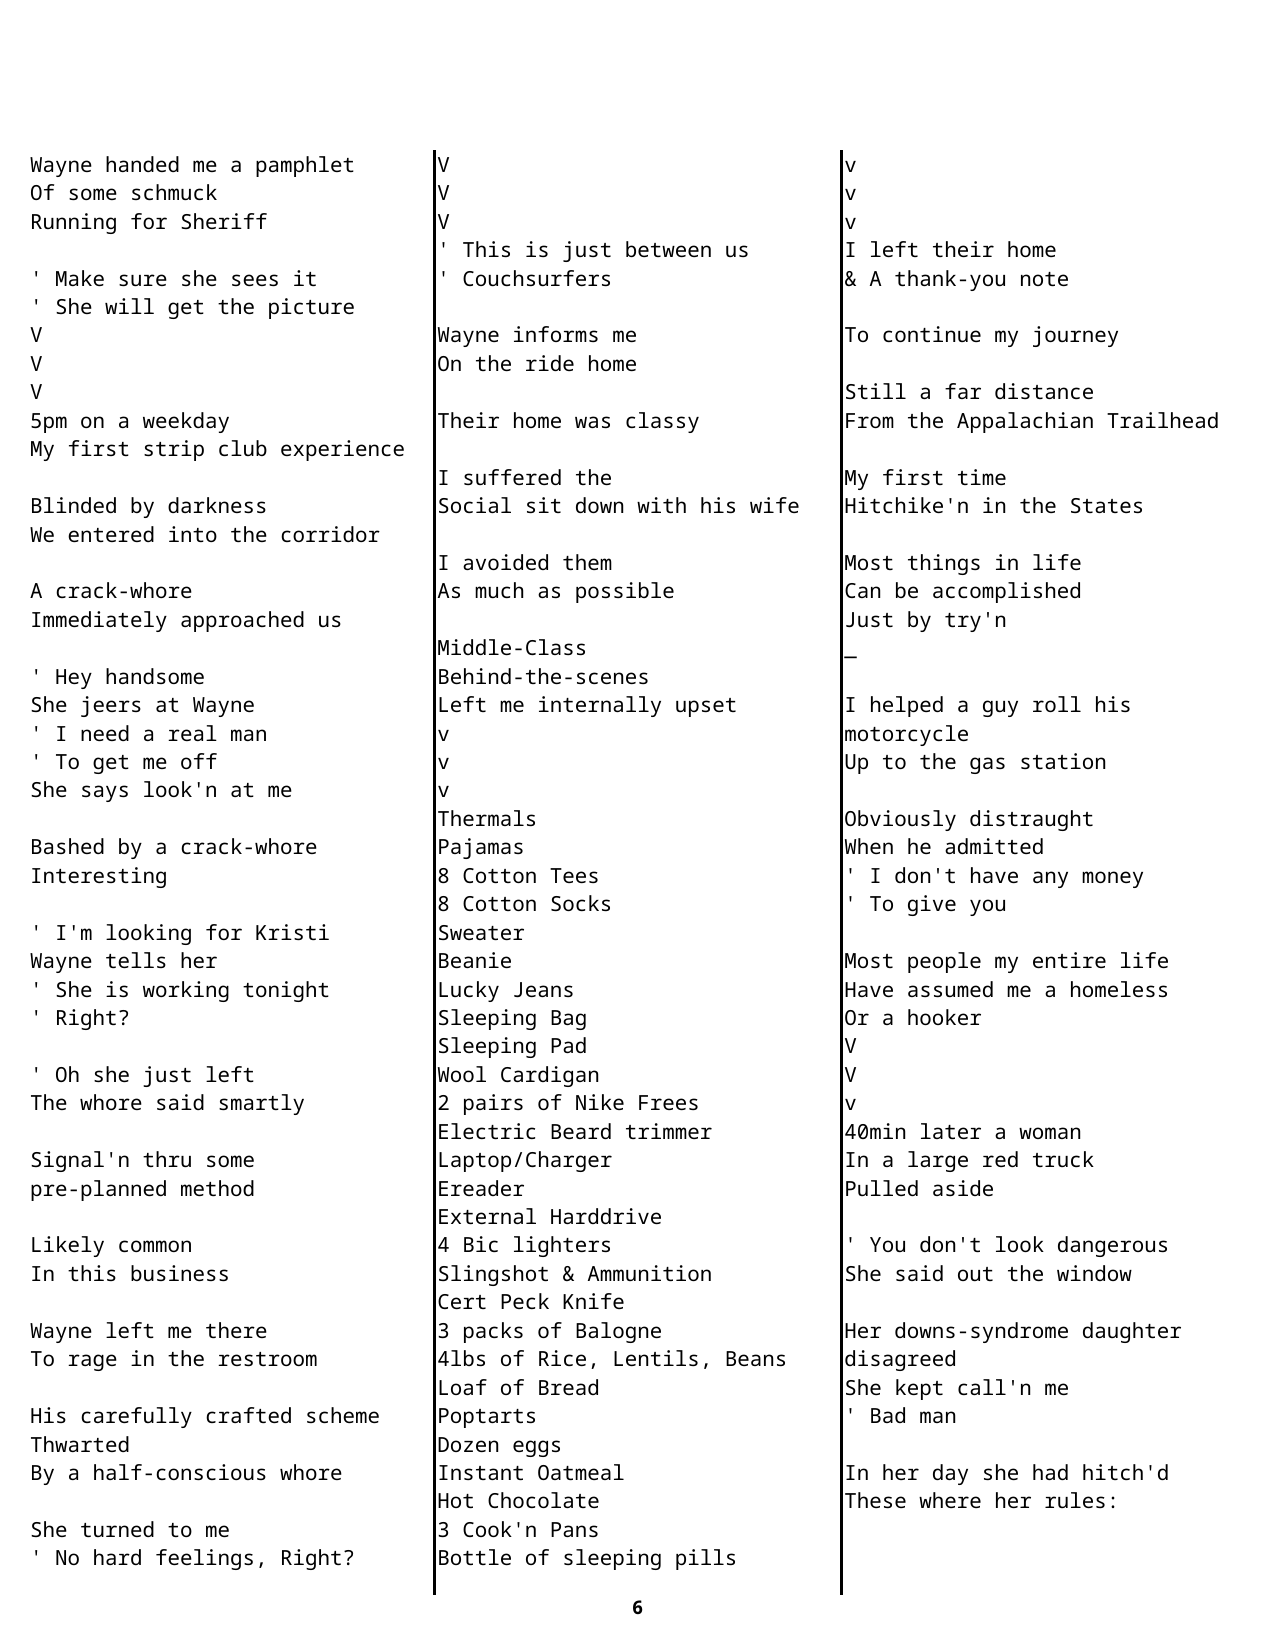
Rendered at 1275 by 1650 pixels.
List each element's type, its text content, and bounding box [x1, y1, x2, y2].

text She turned to me [30, 1515, 431, 1543]
text ' Oh she just left [30, 1060, 431, 1088]
text 8 Cotton Socks [437, 889, 838, 918]
text 3 Cook'n Pans [437, 1515, 838, 1543]
text I left their home [844, 235, 1245, 264]
text 8 Cotton Tees [437, 861, 838, 889]
text By a half-conscious whore [30, 1458, 431, 1487]
text ' You don't look dangerous [844, 1231, 1245, 1259]
text A crack-whore [30, 577, 431, 605]
text In this business [30, 1259, 431, 1287]
text v [437, 719, 838, 747]
text Hitchike'n in the States [844, 491, 1245, 520]
text ' Couchsurfers [437, 264, 838, 292]
text Obviously distraught [844, 804, 1245, 832]
text Loaf of Bread [437, 1373, 838, 1401]
text Sweater [437, 918, 838, 946]
text Sleeping Bag [437, 1003, 838, 1032]
text On the ride home [437, 349, 838, 377]
text Have assumed me a homeless [844, 975, 1245, 1003]
text _ [844, 633, 1245, 662]
text The whore said smartly [30, 1088, 431, 1117]
text Immediately approached us [30, 605, 431, 633]
text Middle-Class [437, 633, 838, 662]
text V [30, 377, 431, 406]
text Laptop/Charger [437, 1145, 838, 1174]
text Their home was classy [437, 406, 838, 434]
text V [437, 178, 838, 207]
text She said out the window [844, 1259, 1245, 1287]
text 4lbs of Rice, Lentils, Beans [437, 1344, 838, 1373]
text Wayne left me there [30, 1316, 431, 1344]
text 3 packs of Balogne [437, 1316, 838, 1344]
text Interesting [30, 861, 431, 889]
text ' She will get the picture [30, 292, 431, 321]
text Behind-the-scenes [437, 662, 838, 690]
text His carefully crafted scheme [30, 1401, 431, 1430]
text Thermals [437, 804, 838, 832]
text Ereader [437, 1174, 838, 1202]
text When he admitted [844, 832, 1245, 861]
text Pulled aside [844, 1174, 1245, 1202]
text v [844, 178, 1245, 207]
text Signal'n thru some [30, 1145, 431, 1174]
text ' No hard feelings, Right? [30, 1543, 431, 1572]
text ' Right? [30, 1003, 431, 1032]
text Likely common [30, 1231, 431, 1259]
text Poptarts [437, 1401, 838, 1430]
text My first strip club experience [30, 434, 431, 463]
text v [437, 776, 838, 804]
text Social sit down with his wife [437, 491, 838, 520]
text V [437, 207, 838, 235]
text In a large red truck [844, 1145, 1245, 1174]
text As much as possible [437, 577, 838, 605]
text 2 pairs of Nike Frees [437, 1088, 838, 1117]
text Pajamas [437, 832, 838, 861]
text ' To give you [844, 889, 1245, 918]
text v [437, 747, 838, 776]
text v [844, 1088, 1245, 1117]
text Sleeping Pad [437, 1032, 838, 1060]
text We entered into the corridor [30, 520, 431, 548]
text I helped a guy roll his motorcycle [844, 690, 1245, 747]
text Instant Oatmeal [437, 1458, 838, 1487]
text 5pm on a weekday [30, 406, 431, 434]
text To rage in the restroom [30, 1344, 431, 1373]
text 40min later a woman [844, 1117, 1245, 1145]
text ' I need a real man [30, 719, 431, 747]
text Her downs-syndrome daughter disagreed [844, 1316, 1245, 1373]
text Or a hooker [844, 1003, 1245, 1032]
text Slingshot & Ammunition [437, 1259, 838, 1287]
text Can be accomplished [844, 577, 1245, 605]
text To continue my journey [844, 321, 1245, 349]
text Running for Sheriff [30, 207, 431, 235]
text Left me internally upset [437, 690, 838, 719]
text ' She is working tonight [30, 975, 431, 1003]
text V [30, 321, 431, 349]
text Hot Chocolate [437, 1487, 838, 1515]
text Most people my entire life [844, 946, 1245, 975]
text She jeers at Wayne [30, 690, 431, 719]
text Cert Peck Knife [437, 1287, 838, 1316]
text ' Bad man [844, 1401, 1245, 1430]
text I avoided them [437, 548, 838, 577]
text Wayne informs me [437, 321, 838, 349]
text Bashed by a crack-whore [30, 832, 431, 861]
text V [30, 349, 431, 377]
text ' To get me off [30, 747, 431, 776]
text V [844, 1032, 1245, 1060]
text Thwarted [30, 1430, 431, 1458]
text External Harddrive [437, 1202, 838, 1231]
text Beanie [437, 946, 838, 975]
text 4 Bic lighters [437, 1231, 838, 1259]
text Most things in life [844, 548, 1245, 577]
text Dozen eggs [437, 1430, 838, 1458]
text Up to the gas station [844, 747, 1245, 776]
text Still a far distance [844, 377, 1245, 406]
text v [844, 150, 1245, 178]
text Just by try'n [844, 605, 1245, 633]
text She says look'n at me [30, 776, 431, 804]
text Blinded by darkness [30, 491, 431, 520]
text ' Make sure she sees it [30, 264, 431, 292]
text V [844, 1060, 1245, 1088]
text Of some schmuck [30, 178, 431, 207]
text From the Appalachian Trailhead [844, 406, 1245, 434]
text V [437, 150, 838, 178]
text & A thank-you note [844, 264, 1245, 292]
text Lucky Jeans [437, 975, 838, 1003]
text My first time [844, 463, 1245, 491]
text ' This is just between us [437, 235, 838, 264]
text I suffered the [437, 463, 838, 491]
text Wool Cardigan [437, 1060, 838, 1088]
text Electric Beard trimmer [437, 1117, 838, 1145]
text Bottle of sleeping pills [437, 1543, 838, 1572]
text These where her rules: [844, 1487, 1245, 1515]
text Wayne handed me a pamphlet [30, 150, 431, 178]
text Wayne tells her [30, 946, 431, 975]
text She kept call'n me [844, 1373, 1245, 1401]
text In her day she had hitch'd [844, 1458, 1245, 1487]
text ' I don't have any money [844, 861, 1245, 889]
text ' Hey handsome [30, 662, 431, 690]
text v [844, 207, 1245, 235]
text pre-planned method [30, 1174, 431, 1202]
text ' I'm looking for Kristi [30, 918, 431, 946]
